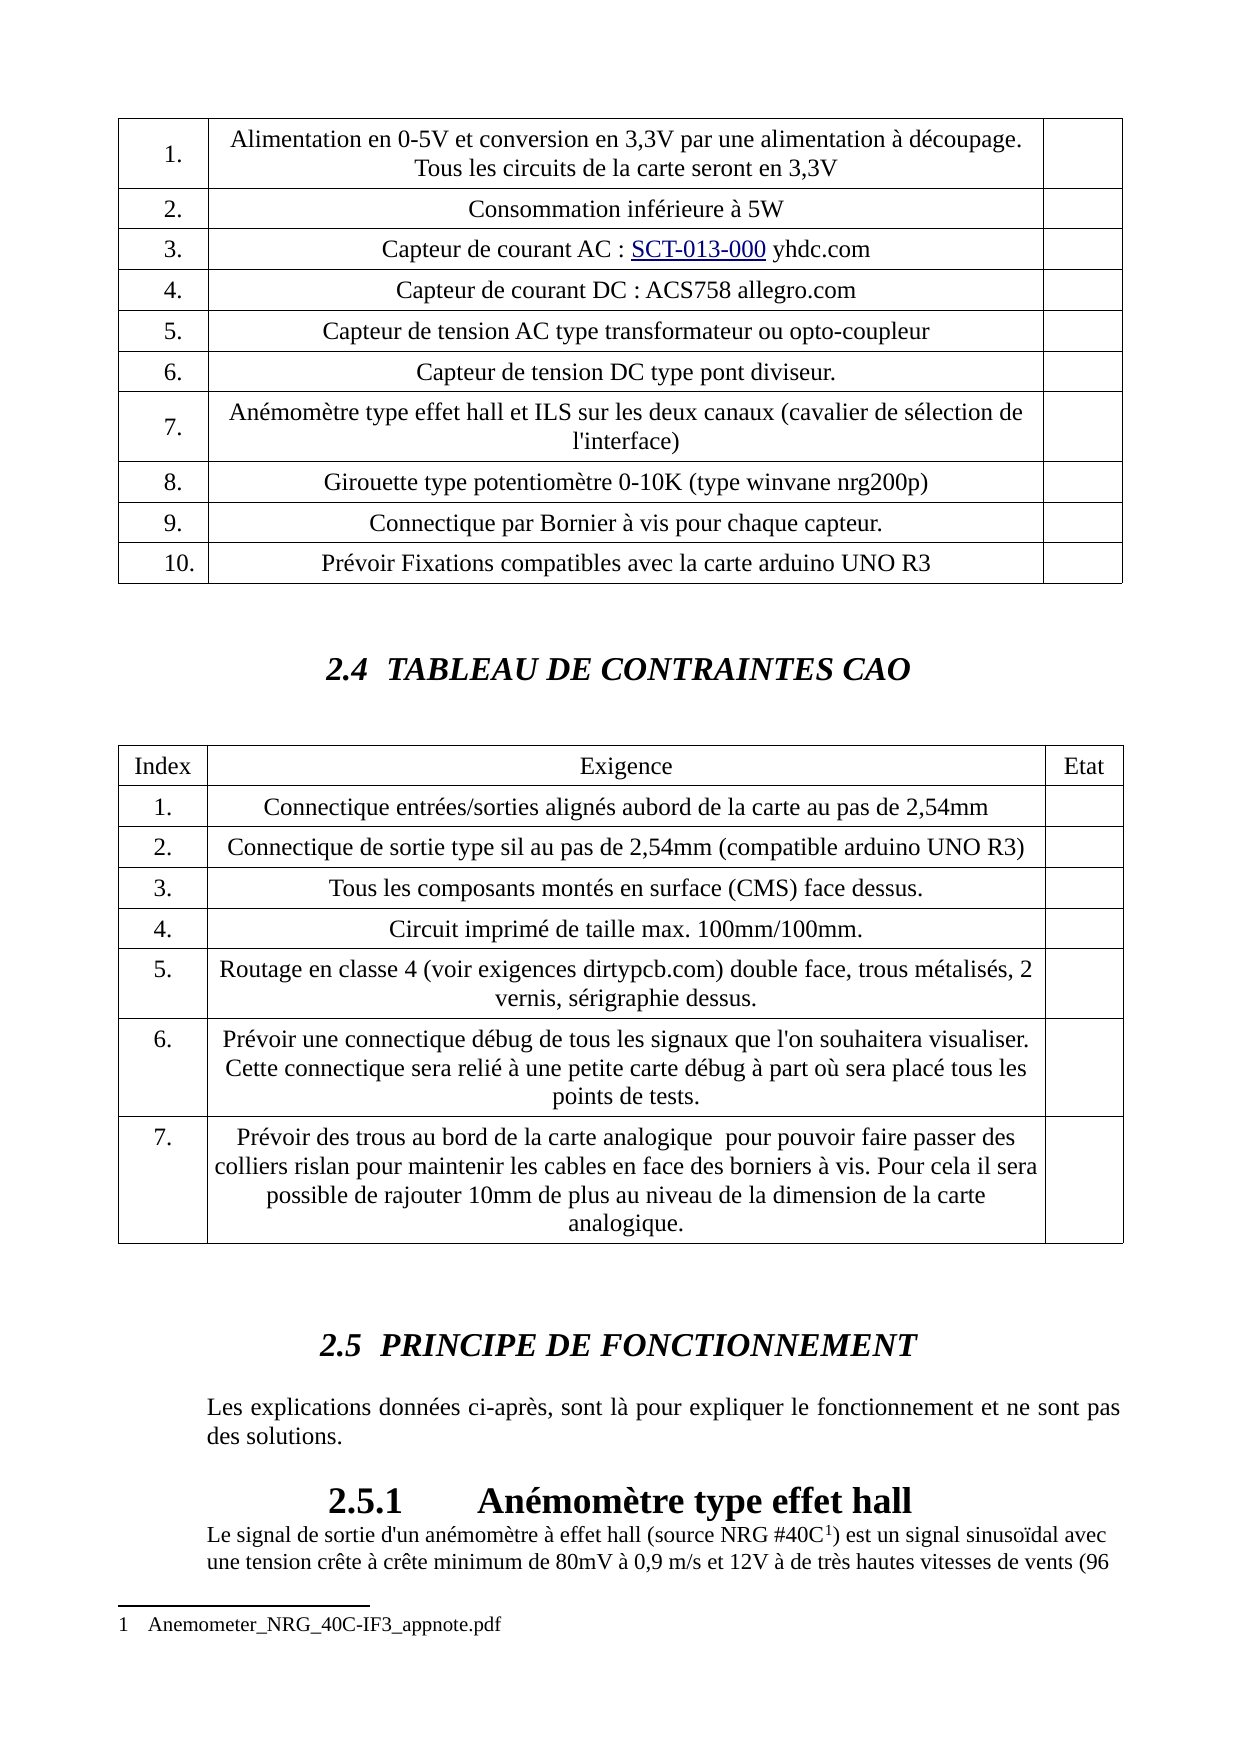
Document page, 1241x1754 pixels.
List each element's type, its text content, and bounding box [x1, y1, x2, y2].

subtitle Anémomètre type effet hall [118, 1478, 1122, 1521]
table_cell [1044, 270, 1122, 310]
table_cell [1044, 462, 1122, 501]
table_cell Anémomètre type effet hall et ILS sur les deux canaux (cavalier de sélection de l'interface) [209, 392, 1043, 461]
table_cell Routage en classe 4 (voir exigences dirtypcb.com) double face, trous métalisés, 2 vernis, sérigraphie dessus. [208, 949, 1045, 1018]
table_cell 3. [119, 868, 207, 907]
table_cell Prévoir Fixations compatibles avec la carte arduino UNO R3 [209, 543, 1043, 583]
table_cell [1046, 949, 1123, 1018]
table_cell [1044, 392, 1122, 461]
table_cell [119, 270, 208, 310]
table_cell Girouette type potentiomètre 0-10K (type winvane nrg200p) [209, 462, 1043, 501]
table_cell [1044, 543, 1122, 583]
table_cell [1046, 1019, 1123, 1116]
table_cell [1046, 868, 1123, 907]
table_cell [119, 503, 208, 542]
table_cell [1044, 503, 1122, 542]
table_cell [1046, 1117, 1123, 1243]
table_cell Alimentation en 0-5V et conversion en 3,3V par une alimentation à découpage. Tous les circuits de la carte seront en 3,3V [209, 119, 1043, 188]
table_header Exigence [208, 746, 1045, 785]
subtitle Principe de fonctionnement [118, 1325, 1122, 1363]
table_cell 6. [119, 1019, 207, 1116]
table_header Index [119, 746, 207, 785]
table_cell [1044, 311, 1122, 351]
table_cell [119, 229, 208, 269]
table_cell Capteur de tension AC type transformateur ou opto-coupleur [209, 311, 1043, 351]
text Anemometer_NRG_40C-IF3_appnote.pdf [118, 1612, 1122, 1636]
table_cell [1044, 352, 1122, 391]
table_cell 5. [119, 949, 207, 1018]
table_cell Circuit imprimé de taille max. 100mm/100mm. [208, 909, 1045, 948]
text Le signal de sortie d'un anémomètre à effet hall (source NRG #40C) est un signal sinusoïdal avec une tension crête à crête minimum de 80mV à 0,9 m/s et 12V à de très hautes vitesses de vents (96 [207, 1521, 1122, 1574]
table_cell Capteur de courant AC : SCT-013-000 yhdc.com [209, 229, 1043, 269]
table_cell Consommation inférieure à 5W [209, 189, 1043, 228]
table_cell Prévoir des trous au bord de la carte analogique pour pouvoir faire passer des colliers rislan pour maintenir les cables en face des borniers à vis. Pour cela il sera possible de rajouter 10mm de plus au niveau de la dimension de la carte analogique. [208, 1117, 1045, 1243]
table_cell [1046, 786, 1123, 826]
table_cell [119, 462, 208, 501]
table_header Etat [1046, 746, 1123, 785]
table_cell [119, 119, 208, 188]
table_cell 1. [119, 786, 207, 826]
table_cell 2. [119, 827, 207, 867]
table_cell Connectique par Bornier à vis pour chaque capteur. [209, 503, 1043, 542]
table_cell [1044, 119, 1122, 188]
table_cell Connectique entrées/sorties alignés aubord de la carte au pas de 2,54mm [208, 786, 1045, 826]
table_cell [119, 392, 208, 461]
table_cell [1044, 229, 1122, 269]
table_cell Capteur de courant DC : ACS758 allegro.com [209, 270, 1043, 310]
table_cell [1046, 827, 1123, 867]
table_cell [119, 543, 208, 583]
table_cell [1046, 909, 1123, 948]
table_cell [119, 189, 208, 228]
table_cell 4. [119, 909, 207, 948]
table_cell [119, 352, 208, 391]
table_cell Connectique de sortie type sil au pas de 2,54mm (compatible arduino UNO R3) [208, 827, 1045, 867]
table_cell [119, 311, 208, 351]
table_cell Tous les composants montés en surface (CMS) face dessus. [208, 868, 1045, 907]
table_cell Prévoir une connectique débug de tous les signaux que l'on souhaitera visualiser. Cette connectique sera relié à une petite carte débug à part où sera placé tous les points de tests. [208, 1019, 1045, 1116]
text Les explications données ci-après, sont là pour expliquer le fonctionnement et ne sont pas des solutions. [207, 1392, 1122, 1449]
table_cell 7. [119, 1117, 207, 1243]
subtitle Tableau de contraintes CAO [118, 649, 1122, 687]
table_cell Capteur de tension DC type pont diviseur. [209, 352, 1043, 391]
table_cell [1044, 189, 1122, 228]
